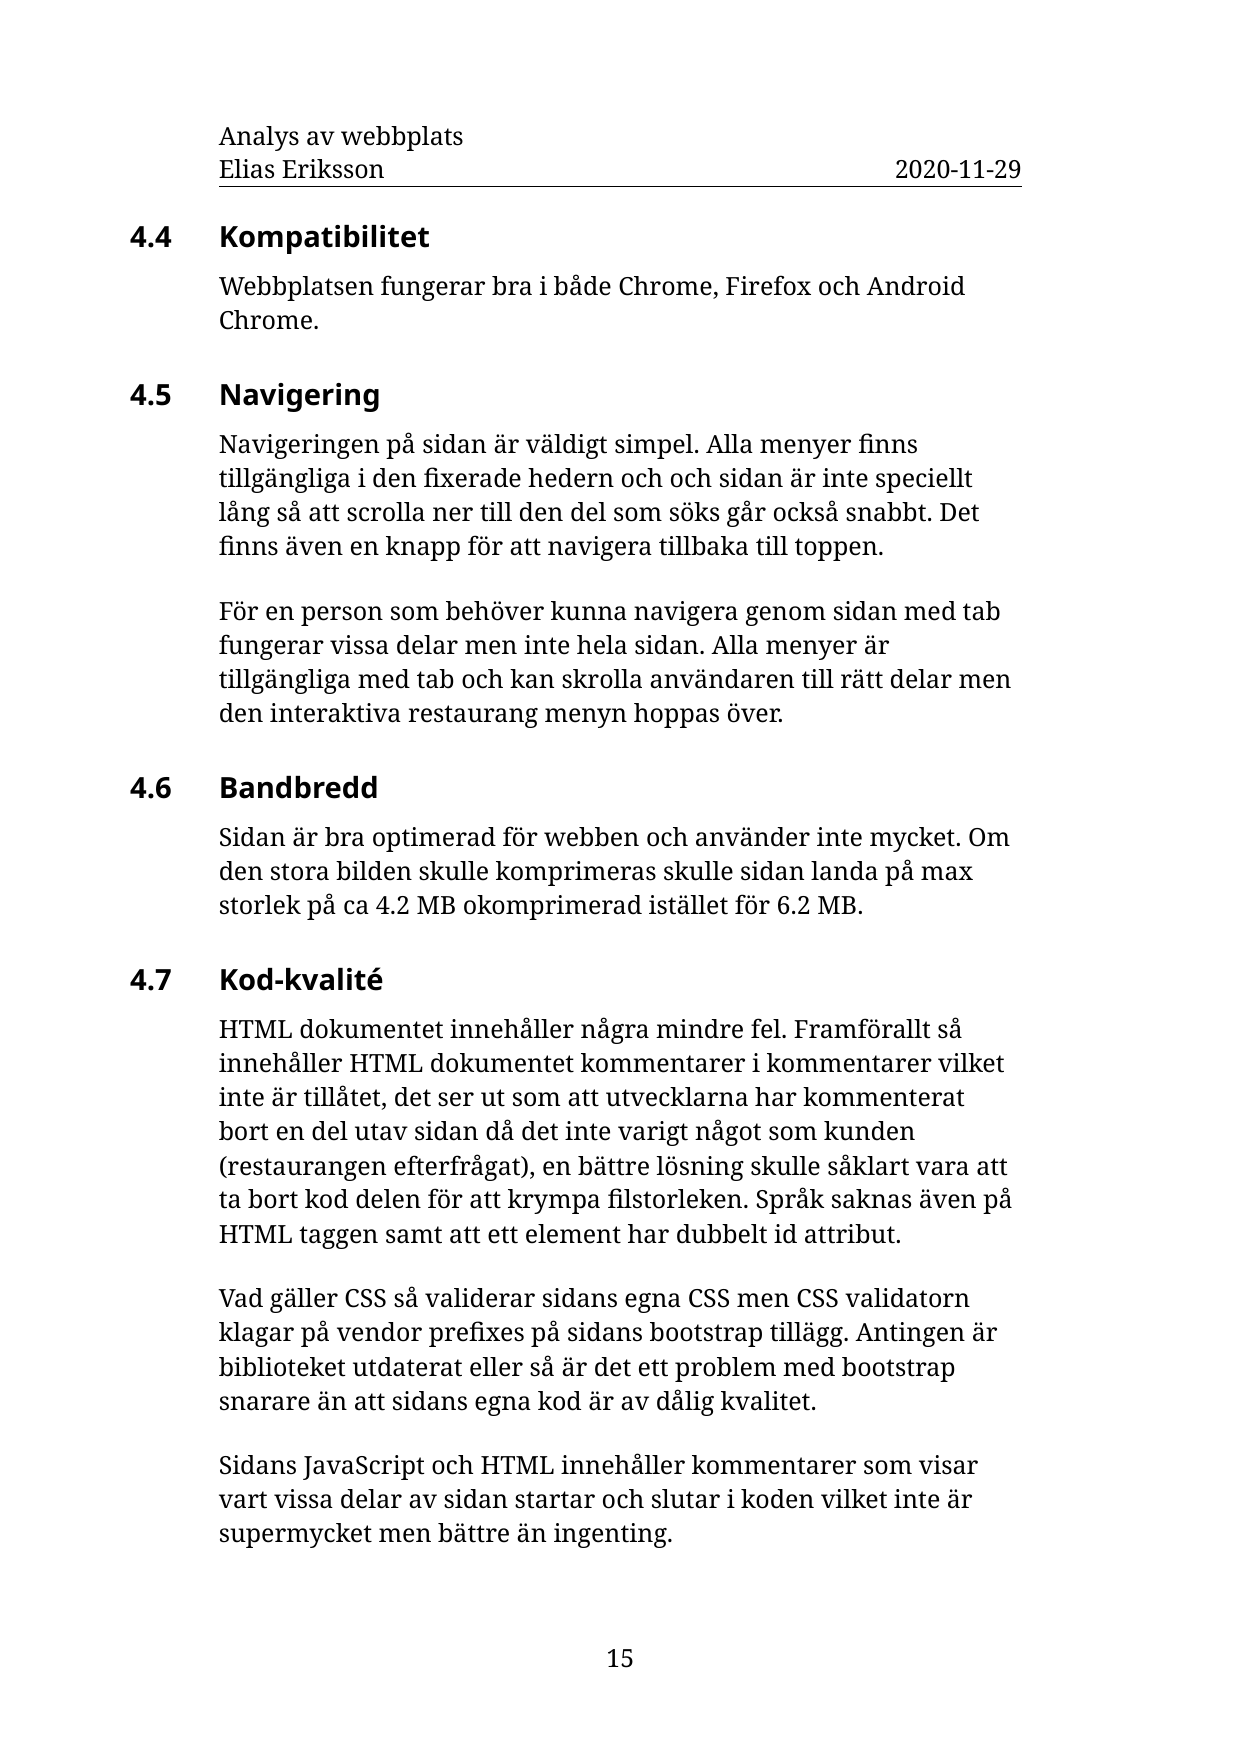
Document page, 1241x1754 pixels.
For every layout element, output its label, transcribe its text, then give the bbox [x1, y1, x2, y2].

subtitle Bandbredd [130, 767, 1022, 807]
text HTML dokumentet innehåller några mindre fel. Framförallt så innehåller HTML dokumentet kommentarer i kommentarer vilket inte är tillåtet, det ser ut som att utvecklarna har kommenterat bort en del utav sidan då det inte varigt något som kunden (restaurangen efterfrågat), en bättre lösning skulle såklart vara att ta bort kod delen för att krympa filstorleken. Språk saknas även på HTML taggen samt att ett element har dubbelt id attribut. [218, 1012, 1022, 1250]
text Sidan är bra optimerad för webben och använder inte mycket. Om den stora bilden skulle komprimeras skulle sidan landa på max storlek på ca 4.2 MB okomprimerad istället för 6.2 MB. [218, 820, 1022, 922]
subtitle Kompatibilitet [130, 216, 1022, 256]
subtitle Navigering [130, 374, 1022, 414]
text Webbplatsen fungerar bra i både Chrome, Firefox och Android Chrome. [218, 269, 1022, 337]
text Vad gäller CSS så validerar sidans egna CSS men CSS validatorn klagar på vendor prefixes på sidans bootstrap tillägg. Antingen är biblioteket utdaterat eller så är det ett problem med bootstrap snarare än att sidans egna kod är av dålig kvalitet. [218, 1281, 1022, 1417]
subtitle Kod-kvalité [130, 959, 1022, 999]
text Sidans JavaScript och HTML innehåller kommentarer som visar vart vissa delar av sidan startar och slutar i koden vilket inte är supermycket men bättre än ingenting. [218, 1448, 1022, 1550]
text För en person som behöver kunna navigera genom sidan med tab fungerar vissa delar men inte hela sidan. Alla menyer är tillgängliga med tab och kan skrolla användaren till rätt delar men den interaktiva restaurang menyn hoppas över. [218, 594, 1022, 730]
text Navigeringen på sidan är väldigt simpel. Alla menyer finns tillgängliga i den fixerade hedern och och sidan är inte speciellt lång så att scrolla ner till den del som söks går också snabbt. Det finns även en knapp för att navigera tillbaka till toppen. [218, 427, 1022, 563]
